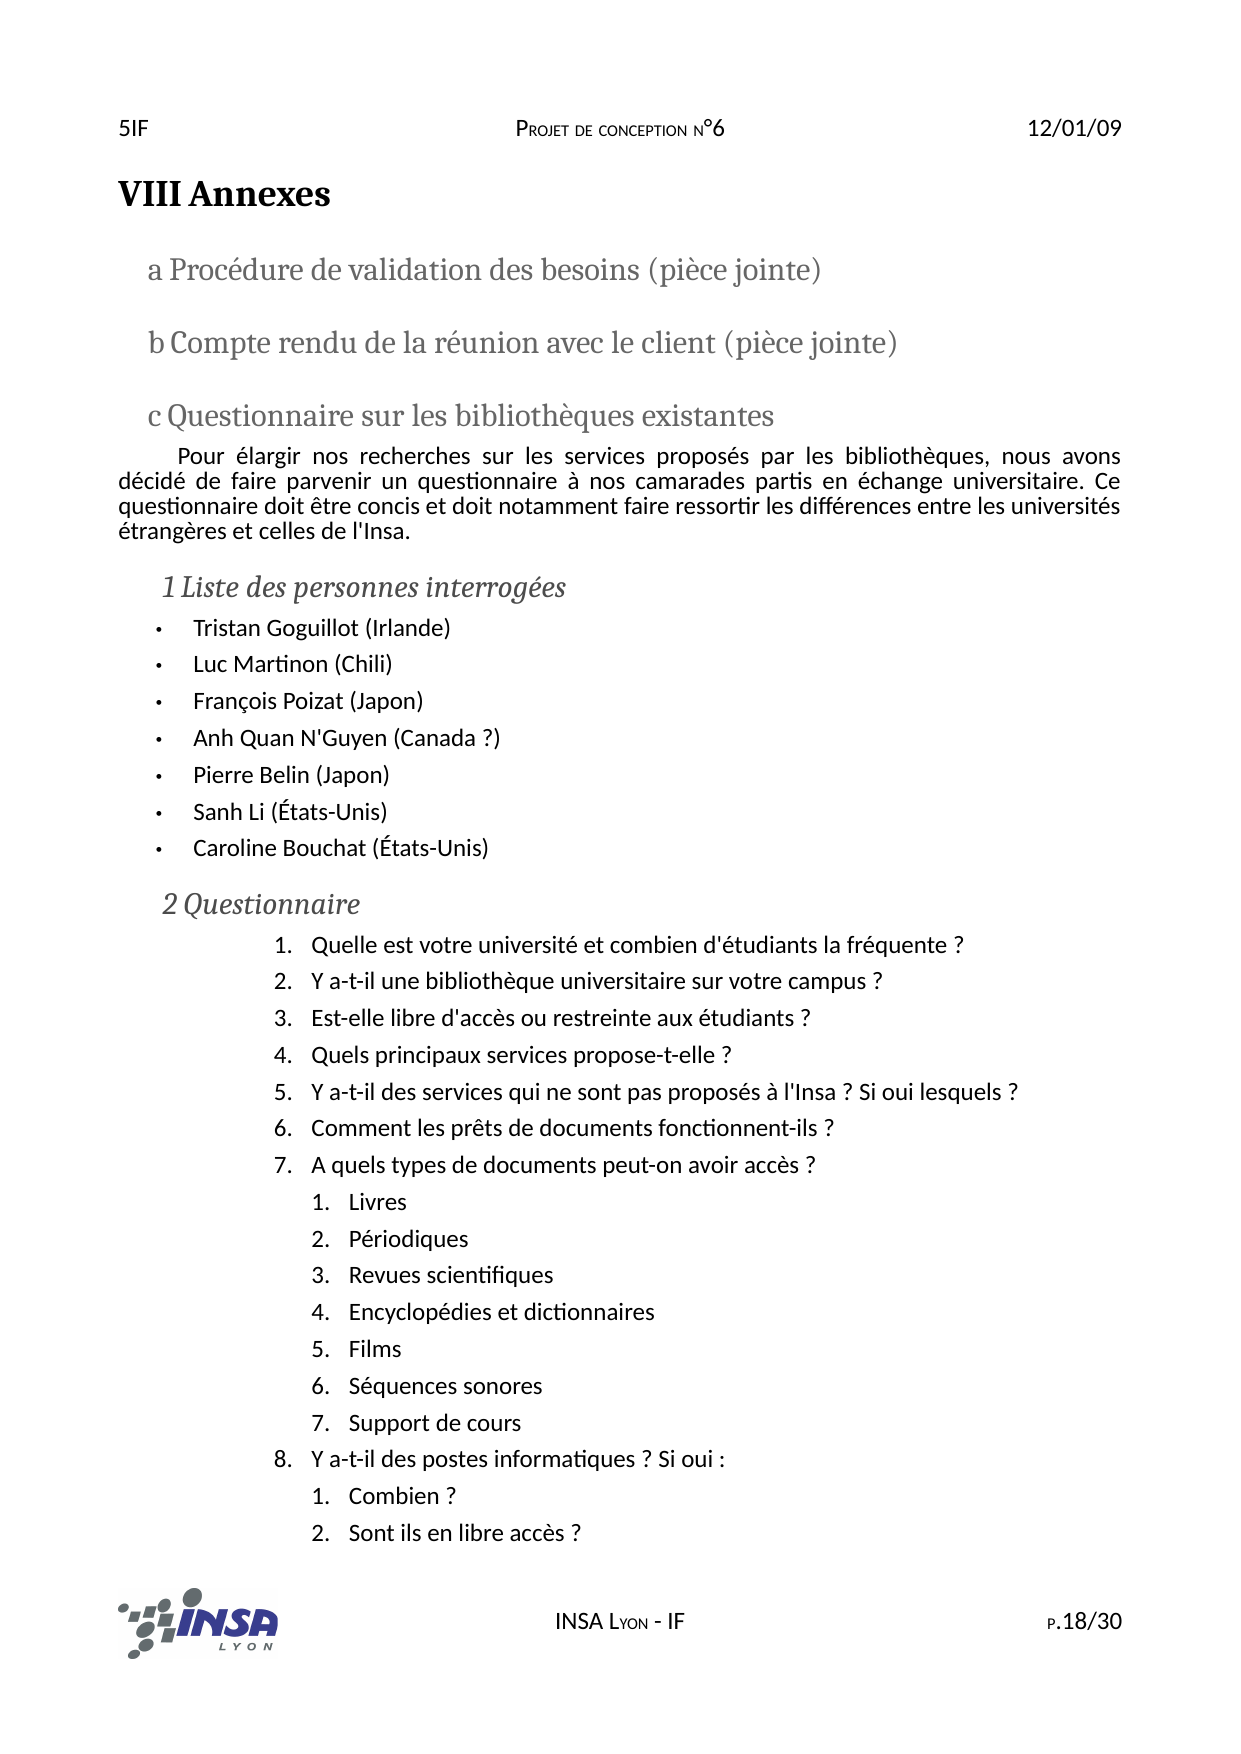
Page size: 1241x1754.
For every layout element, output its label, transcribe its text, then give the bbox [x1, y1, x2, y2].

list Encyclopédies et dictionnaires [252, 1302, 1122, 1327]
list Comment les prêts de documents fonctionnent-ils ? [215, 1118, 1122, 1143]
list Films [252, 1339, 1122, 1364]
list Pierre Belin (Japon) [156, 764, 1122, 789]
list Y a-t-il des postes informatiques ? Si oui : [215, 1449, 1122, 1474]
list Anh Quan N'Guyen (Canada ?) [156, 728, 1122, 753]
text Pour élargir nos recherches sur les services proposés par les bibliothèques, nous avons décidé de faire parvenir un questionnaire à nos camarades partis en échange universitaire. Ce questionnaire doit être concis et doit notamment faire ressortir les différences entre les universités étrangères et celles de l'Insa. [118, 446, 1122, 546]
list Y a-t-il des services qui ne sont pas proposés à l'Insa ? Si oui lesquels ? [215, 1081, 1122, 1106]
subtitle Procédure de validation des besoins (pièce jointe) [118, 251, 1122, 288]
picture [118, 1588, 278, 1659]
list Combien ? [252, 1486, 1122, 1511]
subtitle Questionnaire sur les bibliothèques existantes [118, 397, 1122, 434]
list Sont ils en libre accès ? [252, 1523, 1122, 1548]
list Luc Martinon (Chili) [156, 654, 1122, 679]
subtitle Questionnaire [118, 887, 1122, 922]
list Revues scientifiques [252, 1265, 1122, 1290]
list Périodiques [252, 1228, 1122, 1253]
list A quels types de documents peut-on avoir accès ? [215, 1155, 1122, 1180]
list François Poizat (Japon) [156, 691, 1122, 716]
list Quels principaux services propose-t-elle ? [215, 1044, 1122, 1069]
subtitle Liste des personnes interrogées [118, 569, 1122, 606]
list Sanh Li (États-Unis) [156, 801, 1122, 826]
subtitle Annexes [118, 173, 1122, 216]
list Séquences sonores [252, 1376, 1122, 1401]
list Est-elle libre d'accès ou restreinte aux étudiants ? [215, 1008, 1122, 1033]
list Caroline Bouchat (États-Unis) [156, 838, 1122, 863]
list Support de cours [252, 1412, 1122, 1437]
subtitle Compte rendu de la réunion avec le client (pièce jointe) [118, 324, 1122, 361]
list Quelle est votre université et combien d'étudiants la fréquente ? [215, 934, 1122, 959]
list Tristan Goguillot (Irlande) [156, 617, 1122, 642]
list Y a-t-il une bibliothèque universitaire sur votre campus ? [215, 971, 1122, 996]
list Livres [252, 1192, 1122, 1217]
